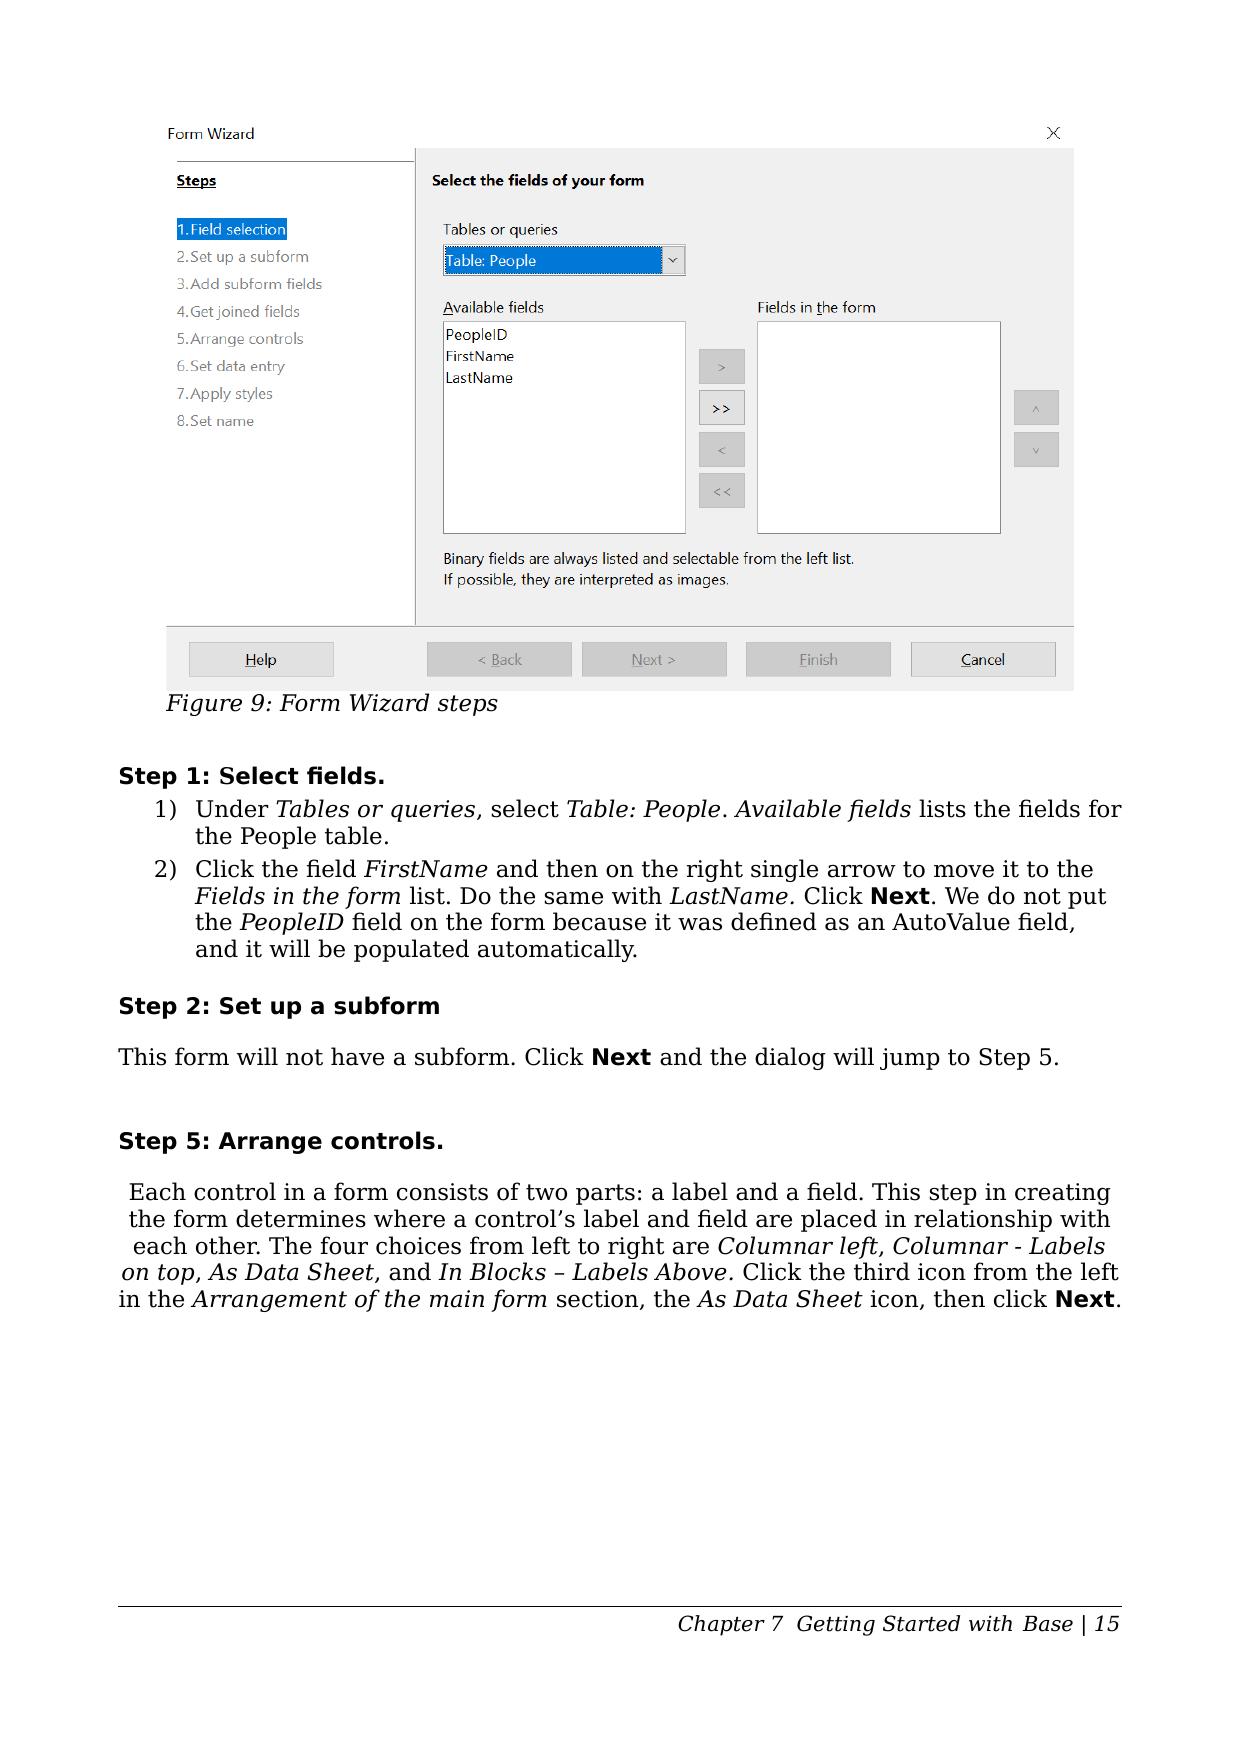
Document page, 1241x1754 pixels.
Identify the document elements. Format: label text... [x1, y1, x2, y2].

list Click the field FirstName and then on the right single arrow to move it to the Fields in the form list. Do the same with LastName. Click Next. We do not put the PeopleID field on the form because it was defined as an AutoValue field, and it will be populated automatically. [177, 856, 1122, 963]
text This form will not have a subform. Click Next and the dialog will jump to Step 5. [118, 1044, 1122, 1071]
text Each control in a form consists of two parts: a label and a field. This step in creating the form determines where a control’s label and field are placed in relationship with each other. The four choices from left to right are Columnar left, Columnar - Labels on top, As Data Sheet, and In Blocks – Labels Above. Click the third icon from the left in the Arrangement of the main form section, the As Data Sheet icon, then click Next. [118, 1179, 1122, 1313]
picture [166, 118, 1074, 691]
text Step 5: Arrange controls. [118, 1128, 1122, 1154]
text Step 2: Set up a subform [118, 993, 1122, 1020]
text Figure 9: Form Wizard steps [166, 691, 1074, 717]
list Step 1: Select fields. [118, 763, 1122, 790]
list Under Tables or queries, select Table: People. Available fields lists the fields for the People table. [177, 797, 1122, 850]
